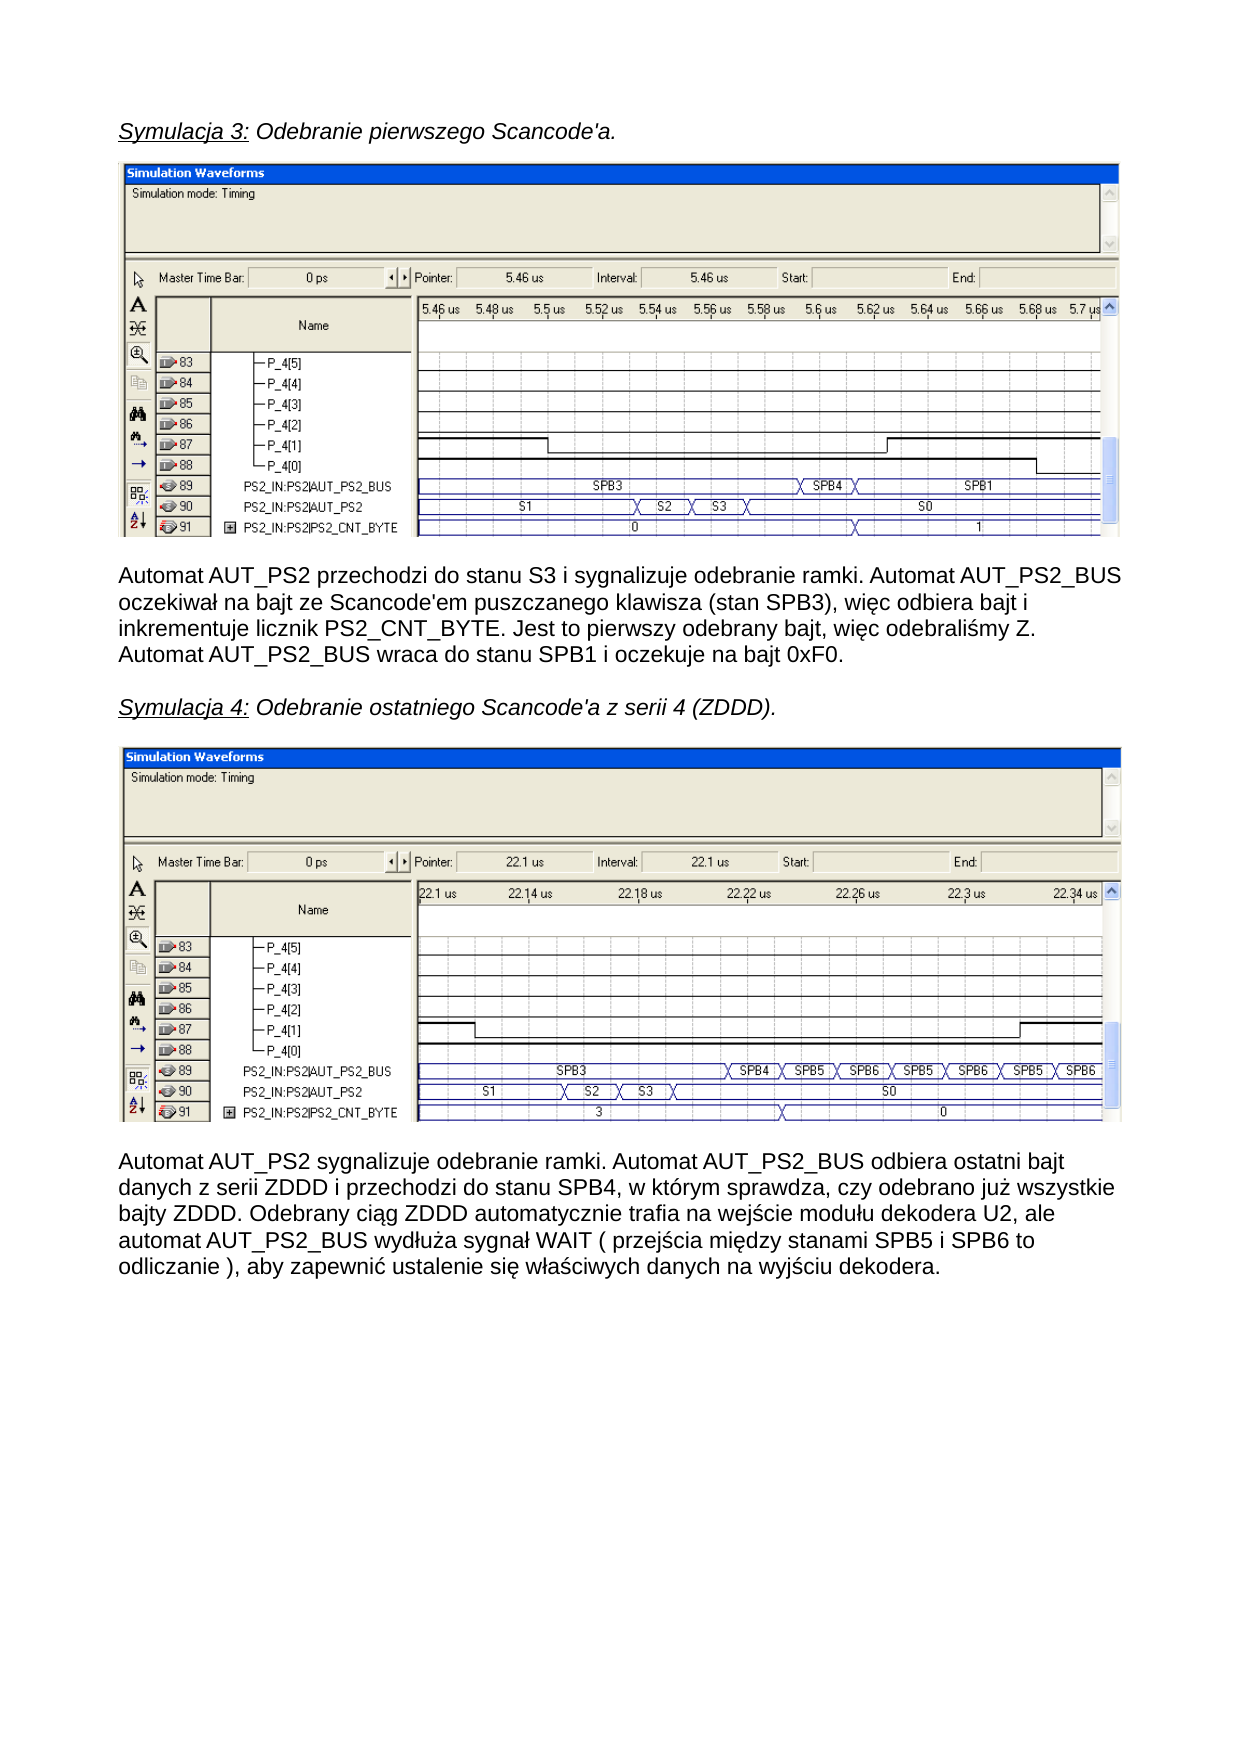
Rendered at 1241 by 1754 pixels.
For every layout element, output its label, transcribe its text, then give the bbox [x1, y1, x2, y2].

text Symulacja 3: Odebranie pierwszego Scancode'a. [118, 118, 1122, 144]
text Automat AUT_PS2 sygnalizuje odebranie ramki. Automat AUT_PS2_BUS odbiera ostatni bajt danych z serii ZDDD i przechodzi do stanu SPB4, w którym sprawdza, czy odebrano już wszystkie bajty ZDDD. Odebrany ciąg ZDDD automatycznie trafia na wejście modułu dekodera U2, ale automat AUT_PS2_BUS wydłuża sygnał WAIT ( przejścia między stanami SPB5 i SPB6 to odliczanie ), aby zapewnić ustalenie się właściwych danych na wyjściu dekodera. [118, 1148, 1122, 1279]
text Automat AUT_PS2 przechodzi do stanu S3 i sygnalizuje odebranie ramki. Automat AUT_PS2_BUS oczekiwał na bajt ze Scancode'em puszczanego klawisza (stan SPB3), więc odbiera bajt i inkrementuje licznik PS2_CNT_BYTE. Jest to pierwszy odebrany bajt, więc odebraliśmy Z. Automat AUT_PS2_BUS wraca do stanu SPB1 i oczekuje na bajt 0xF0. [118, 562, 1122, 668]
text Symulacja 4: Odebranie ostatniego Scancode'a z serii 4 (ZDDD). [118, 694, 1122, 721]
